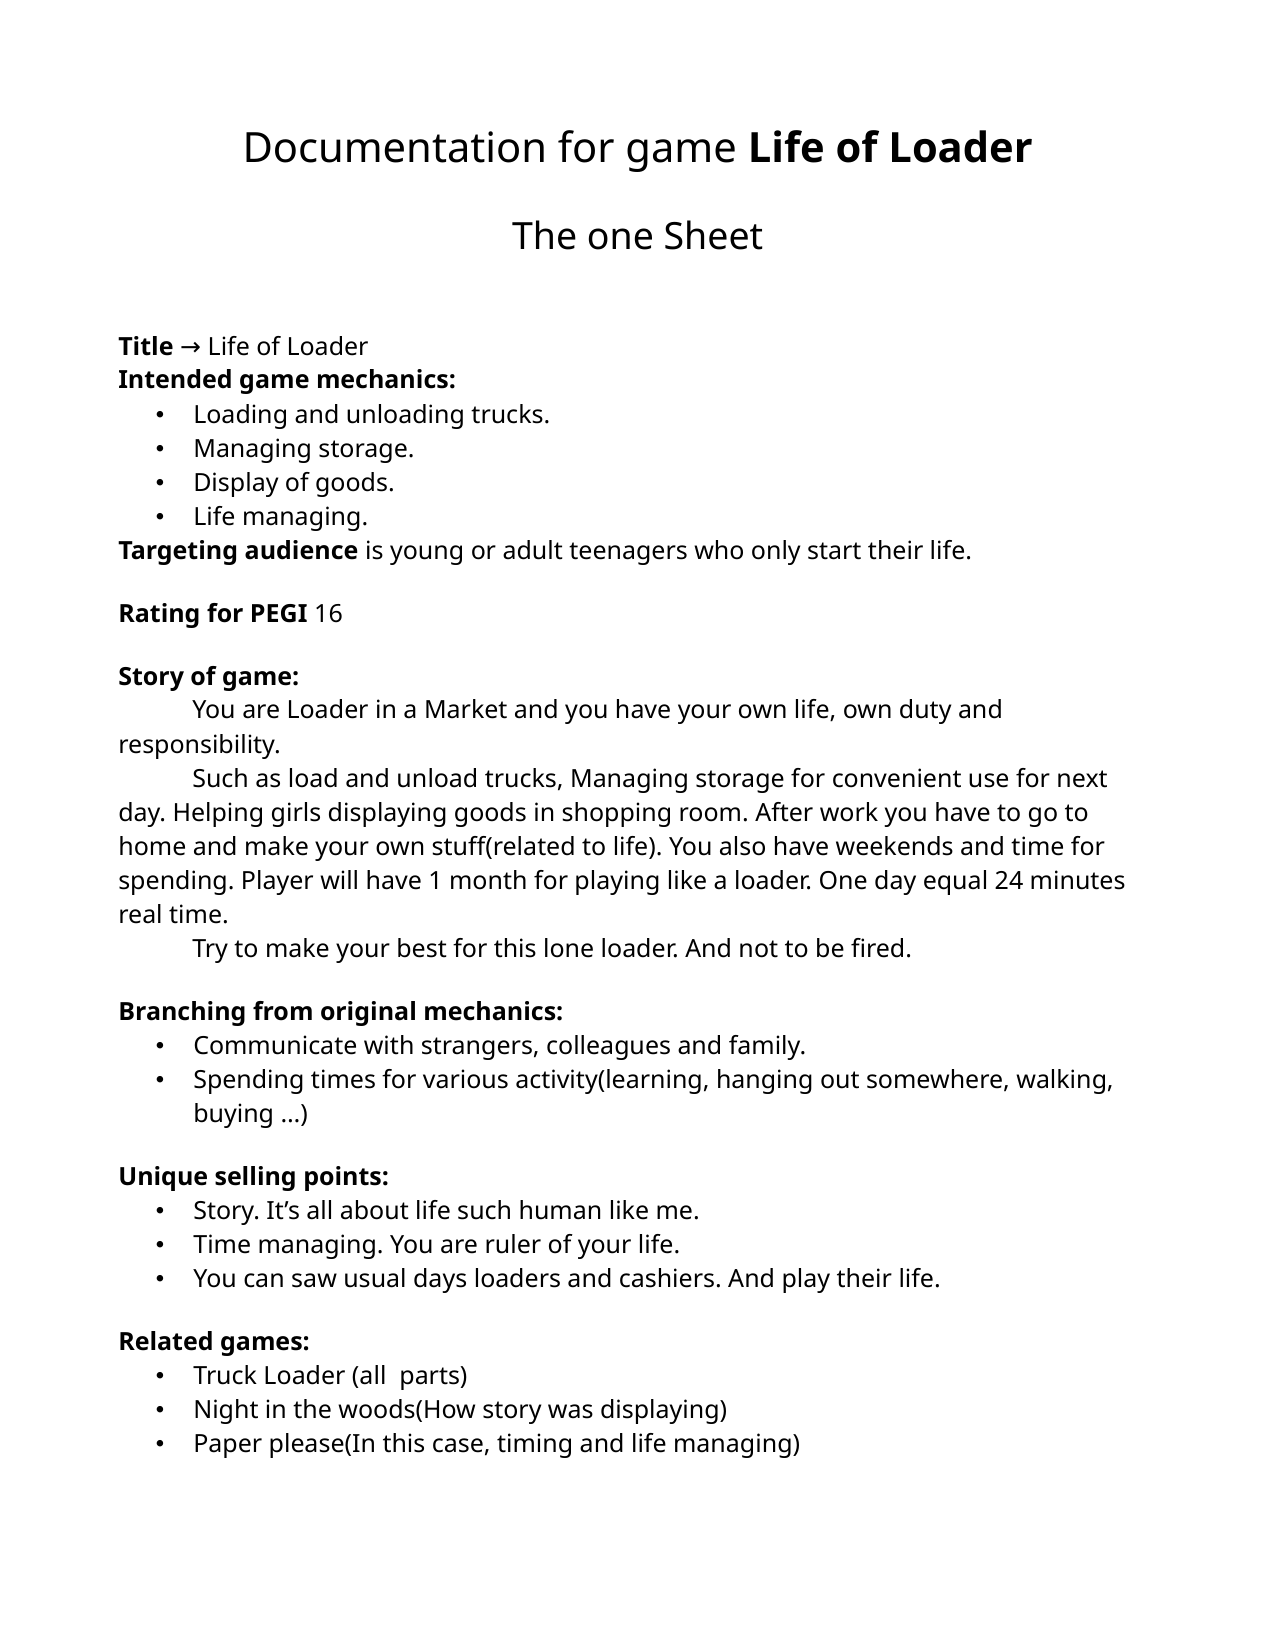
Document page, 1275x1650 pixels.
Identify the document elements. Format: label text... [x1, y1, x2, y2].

text Documentation for game Life of Loader [118, 118, 1157, 175]
list Life managing. [156, 498, 1157, 532]
text Branching from original mechanics: [118, 993, 1157, 1027]
text The one Sheet [118, 209, 1157, 260]
text Story of game: [118, 658, 1157, 692]
text Title → Life of Loader [118, 328, 1157, 362]
text Such as load and unload trucks, Managing storage for convenient use for next day. Helping girls displaying goods in shopping room. After work you have to go to home and make your own stuff(related to life). You also have weekends and time for spending. Player will have 1 month for playing like a loader. One day equal 24 minutes real time. [118, 760, 1157, 931]
list Truck Loader (all parts) [156, 1357, 1157, 1392]
text Rating for PEGI 16 [118, 595, 1157, 629]
text Try to make your best for this lone loader. And not to be fired. [118, 931, 1157, 965]
list Managing storage. [156, 430, 1157, 464]
text Intended game mechanics: [118, 362, 1157, 396]
list Loading and unloading trucks. [156, 396, 1157, 430]
text You are Loader in a Market and you have your own life, own duty and responsibility. [118, 692, 1157, 760]
list Communicate with strangers, colleagues and family. [156, 1027, 1157, 1062]
text Unique selling points: [118, 1158, 1157, 1192]
list Time managing. You are ruler of your life. [156, 1227, 1157, 1261]
list Display of goods. [156, 464, 1157, 498]
list Spending times for various activity(learning, hanging out somewhere, walking, buying …) [156, 1062, 1157, 1130]
text Targeting audience is young or adult teenagers who only start their life. [118, 532, 1157, 567]
text Related games: [118, 1323, 1157, 1357]
list Paper please(In this case, timing and life managing) [156, 1426, 1157, 1460]
list Night in the woods(How story was displaying) [156, 1392, 1157, 1426]
list You can saw usual days loaders and cashiers. And play their life. [156, 1261, 1157, 1295]
list Story. It’s all about life such human like me. [156, 1192, 1157, 1227]
